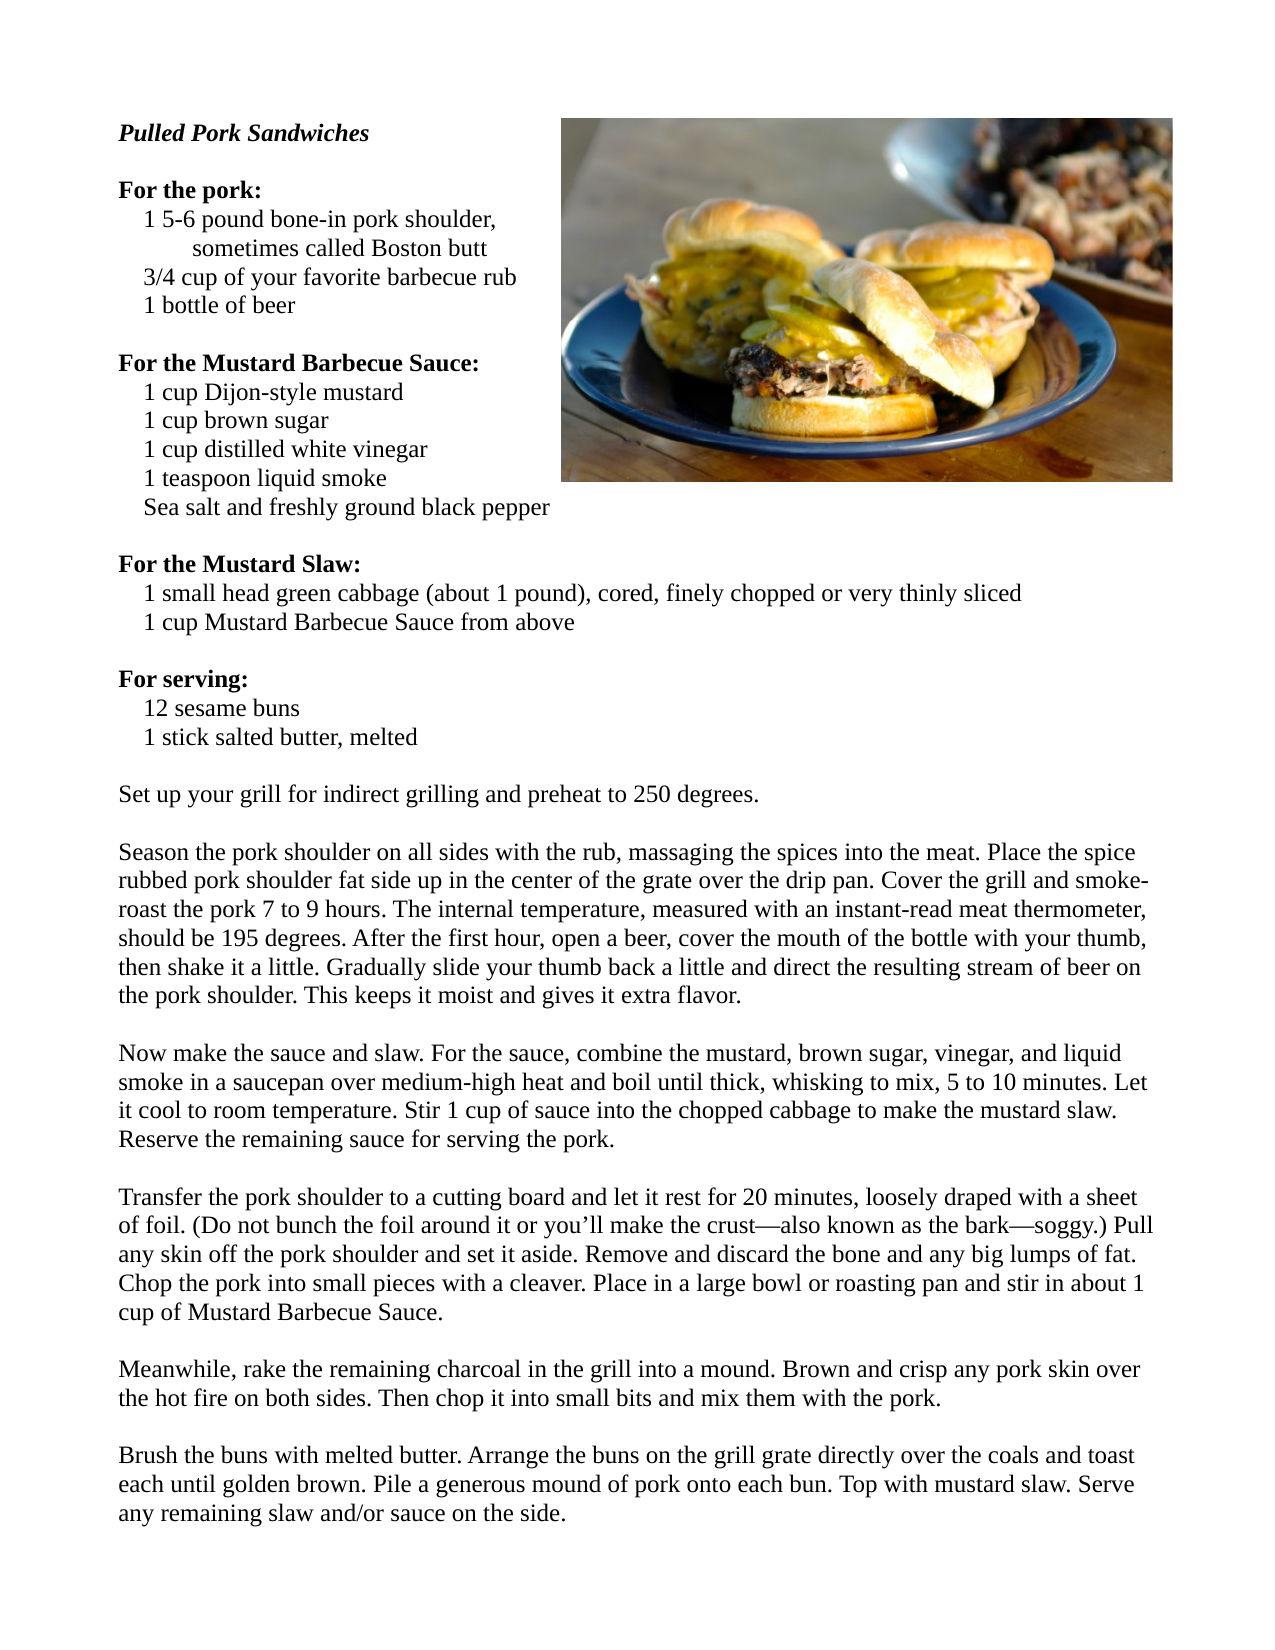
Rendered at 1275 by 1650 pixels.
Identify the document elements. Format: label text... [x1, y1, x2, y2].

text 3/4 cup of your favorite barbecue rub [118, 262, 561, 291]
text 1 cup distilled white vinegar [118, 434, 561, 463]
text For the Mustard Barbecue Sauce: [118, 348, 561, 377]
text Meanwhile, rake the remaining charcoal in the grill into a mound. Brown and crisp any pork skin over the hot fire on both sides. Then chop it into small bits and mix them with the pork. [118, 1354, 1157, 1412]
text 1 cup brown sugar [118, 406, 561, 434]
text 12 sesame buns [118, 693, 1157, 722]
text 1 cup Dijon-style mustard [118, 377, 561, 406]
text 1 teaspoon liquid smoke [118, 463, 1157, 492]
text For the Mustard Slaw: [118, 549, 1157, 578]
text Transfer the pork shoulder to a cutting board and let it rest for 20 minutes, loosely draped with a sheet of foil. (Do not bunch the foil around it or you’ll make the crust—also known as the bark—soggy.) Pull any skin off the pork shoulder and set it aside. Remove and discard the bone and any big lumps of fat. Chop the pork into small pieces with a cleaver. Place in a large bowl or roasting pan and stir in about 1 cup of Mustard Barbecue Sauce. [118, 1182, 1157, 1326]
text 1 small head green cabbage (about 1 pound), cored, finely chopped or very thinly sliced [118, 578, 1157, 607]
text Sea salt and freshly ground black pepper [118, 492, 1157, 521]
text 1 cup Mustard Barbecue Sauce from above [118, 607, 1157, 636]
picture [561, 118, 1173, 482]
text Season the pork shoulder on all sides with the rub, massaging the spices into the meat. Place the spice rubbed pork shoulder fat side up in the center of the grate over the drip pan. Cover the grill and smoke-roast the pork 7 to 9 hours. The internal temperature, measured with an instant-read meat thermometer, should be 195 degrees. After the first hour, open a beer, cover the mouth of the bottle with your thumb, then shake it a little. Gradually slide your thumb back a little and direct the resulting stream of beer on the pork shoulder. This keeps it moist and gives it extra flavor. [118, 837, 1157, 1009]
text sometimes called Boston butt [118, 233, 561, 262]
text For serving: [118, 664, 1157, 693]
text Pulled Pork Sandwiches [118, 118, 561, 147]
text For the pork: [118, 176, 561, 204]
text Brush the buns with melted butter. Arrange the buns on the grill grate directly over the coals and toast each until golden brown. Pile a generous mound of pork onto each bun. Top with mustard slaw. Serve any remaining slaw and/or sauce on the side. [118, 1441, 1157, 1527]
text Now make the sauce and slaw. For the sauce, combine the mustard, brown sugar, vinegar, and liquid smoke in a saucepan over medium-high heat and boil until thick, whisking to mix, 5 to 10 minutes. Let it cool to room temperature. Stir 1 cup of sauce into the chopped cabbage to make the mustard slaw. Reserve the remaining sauce for serving the pork. [118, 1038, 1157, 1153]
text 1 5-6 pound bone-in pork shoulder, [118, 204, 561, 233]
text 1 stick salted butter, melted [118, 722, 1157, 751]
text Set up your grill for indirect grilling and preheat to 250 degrees. [118, 779, 1157, 808]
text 1 bottle of beer [118, 291, 561, 319]
